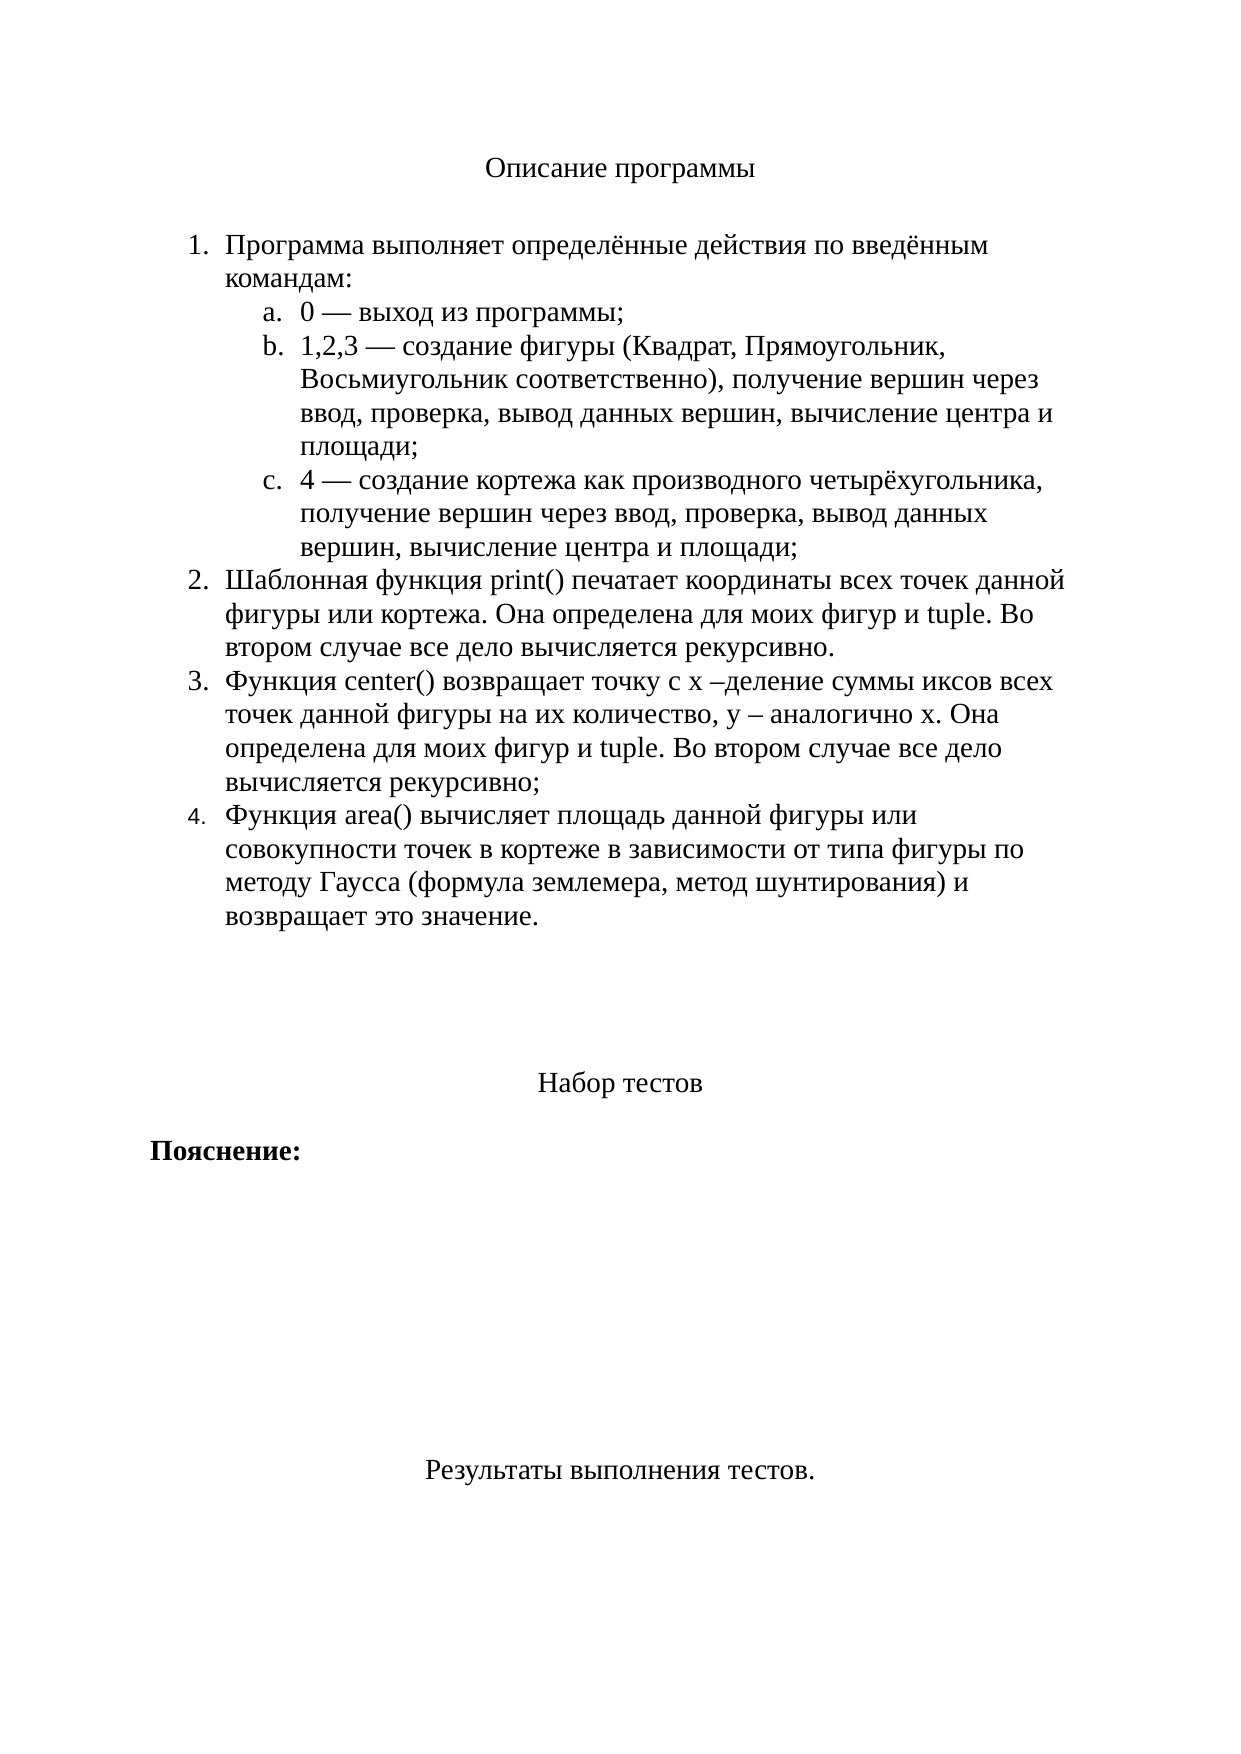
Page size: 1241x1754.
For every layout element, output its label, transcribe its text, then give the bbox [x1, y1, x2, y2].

list 4 — создание кортежа как производного четырёхугольника, получение вершин через ввод, проверка, вывод данных вершин, вычисление центра и площади; [262, 462, 1090, 562]
list Функция area() вычисляет площадь данной фигуры или совокупности точек в кортеже в зависимости от типа фигуры по методу Гаусса (формула землемера, метод шунтирования) и возвращает это значение. [187, 797, 1090, 931]
text Пояснение: [150, 1133, 1090, 1166]
list Программа выполняет определённые действия по введённым командам: [187, 227, 1090, 294]
text Описание программы [150, 150, 1090, 183]
list 1,2,3 — создание фигуры (Квадрат, Прямоугольник, Восьмиугольник соответственно), получение вершин через ввод, проверка, вывод данных вершин, вычисление центра и площади; [262, 328, 1090, 462]
list Функция center() возвращает точку с x –деление суммы иксов всех точек данной фигуры на их количество, у – аналогично х. Она определена для моих фигур и tuple. Во втором случае все дело вычисляется рекурсивно; [187, 663, 1090, 797]
text Результаты выполнения тестов. [150, 1452, 1090, 1486]
text Набор тестов [150, 1066, 1090, 1099]
list Шаблонная функция print() печатает координаты всех точек данной фигуры или кортежа. Она определена для моих фигур и tuple. Во втором случае все дело вычисляется рекурсивно. [187, 562, 1090, 663]
list 0 — выход из программы; [262, 294, 1090, 328]
